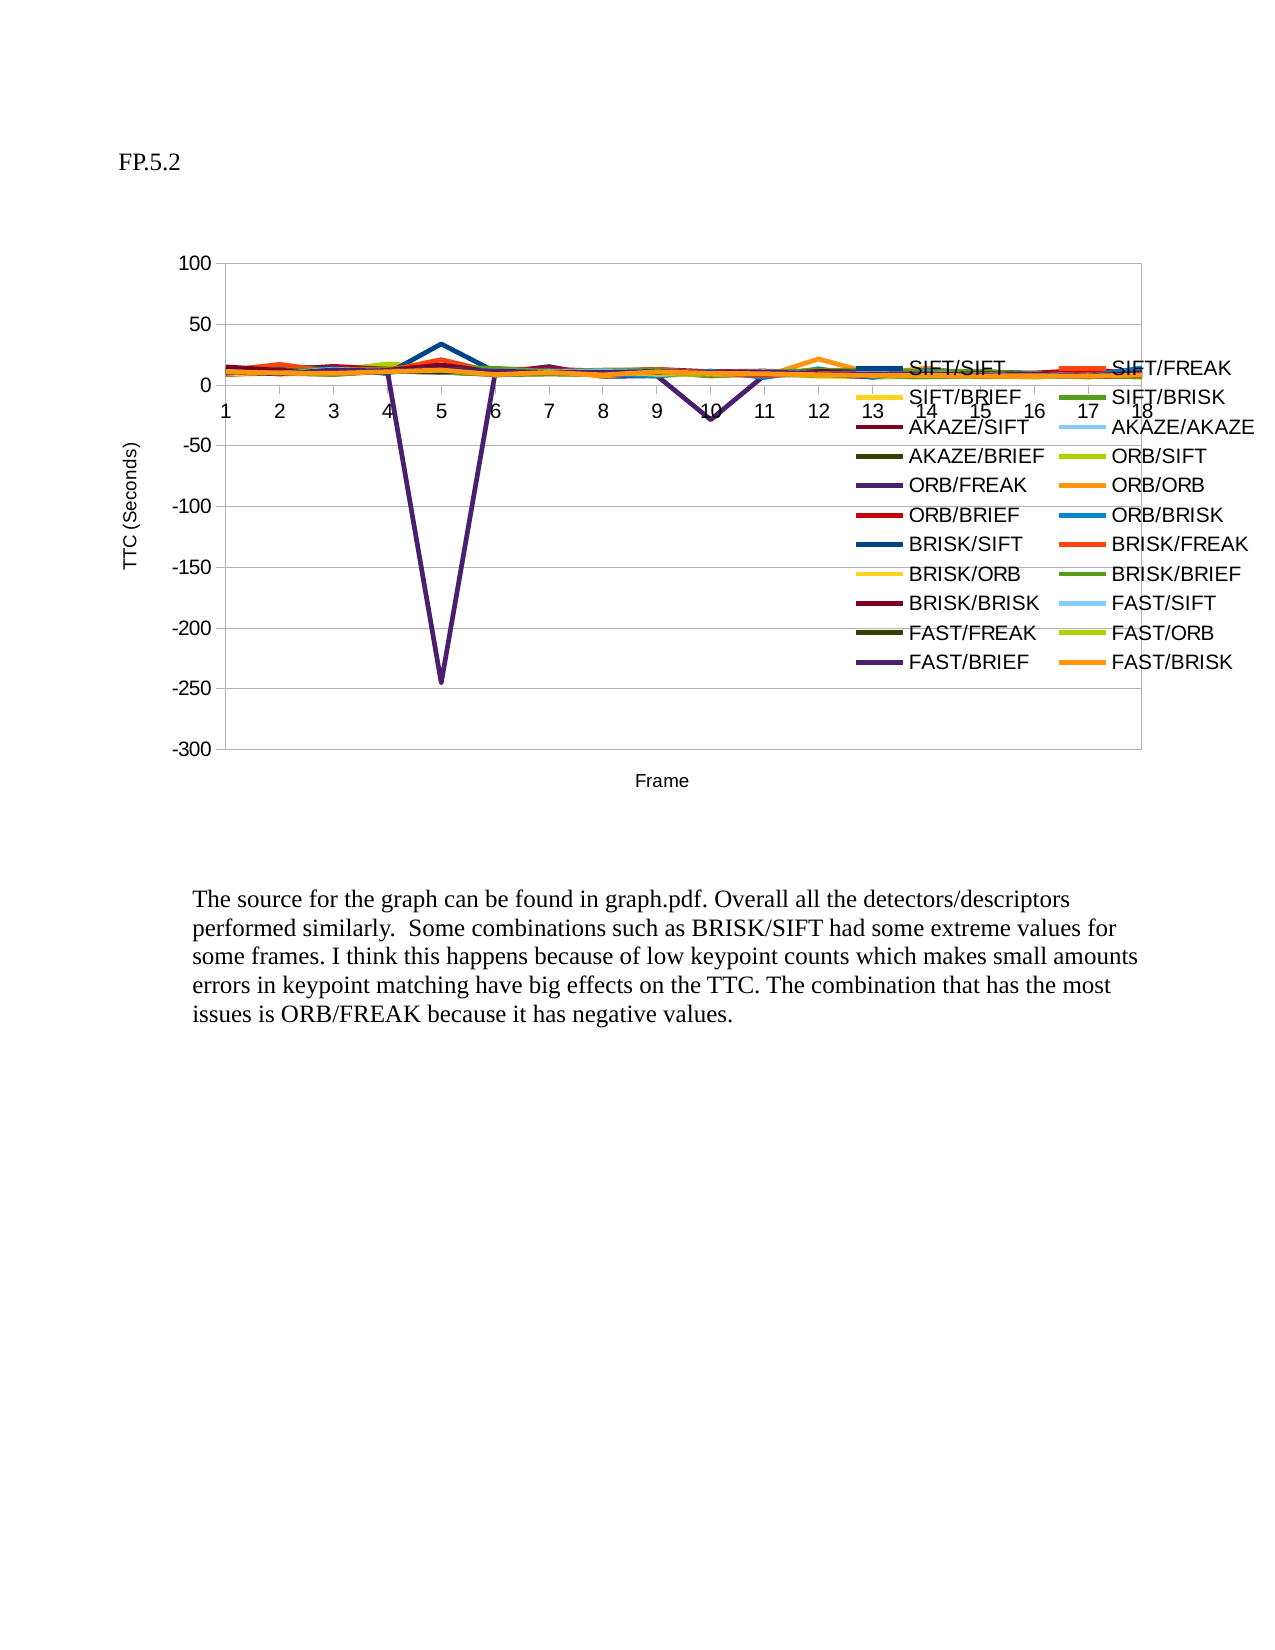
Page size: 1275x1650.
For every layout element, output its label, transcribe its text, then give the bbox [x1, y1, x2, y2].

text The source for the graph can be found in graph.pdf. Overall all the detectors/descriptors performed similarly. Some combinations such as BRISK/SIFT had some extreme values for some frames. I think this happens because of low keypoint counts which makes small amounts errors in keypoint matching have big effects on the TTC. The combination that has the most issues is ORB/FREAK because it has negative values. [192, 884, 1157, 1028]
text FP.5.2 [118, 147, 1157, 176]
